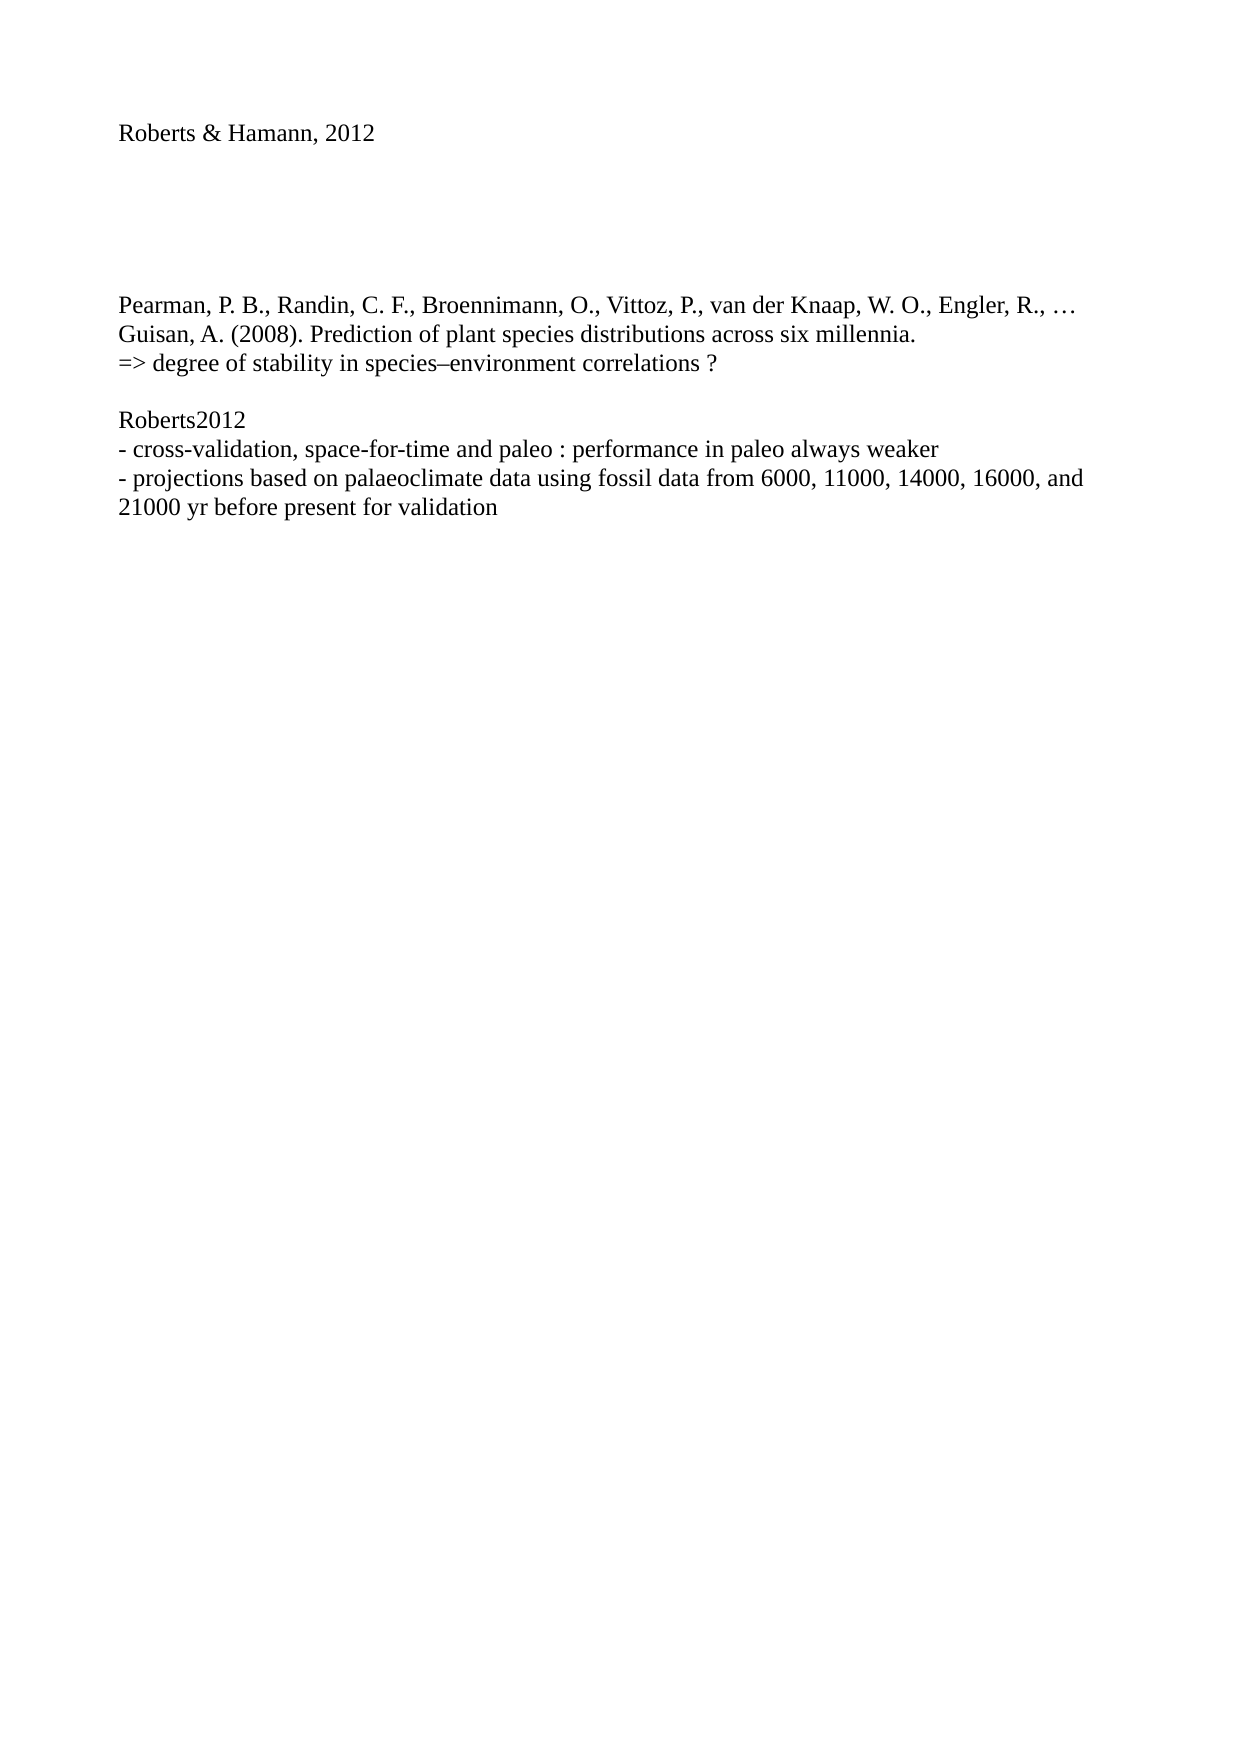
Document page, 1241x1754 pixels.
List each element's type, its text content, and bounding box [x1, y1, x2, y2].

text Roberts2012 [118, 406, 1122, 434]
text Pearman, P. B., Randin, C. F., Broennimann, O., Vittoz, P., van der Knaap, W. O., Engler, R., … Guisan, A. (2008). Prediction of plant species distributions across six millennia. [118, 291, 1122, 348]
text - cross-validation, space-for-time and paleo : performance in paleo always weaker [118, 434, 1122, 463]
text Roberts & Hamann, 2012 [118, 118, 1122, 147]
text => degree of stability in species–environment correlations ? [118, 348, 1122, 377]
text - projections based on palaeoclimate data using fossil data from 6000, 11000, 14000, 16000, and 21000 yr before present for validation [118, 463, 1122, 521]
